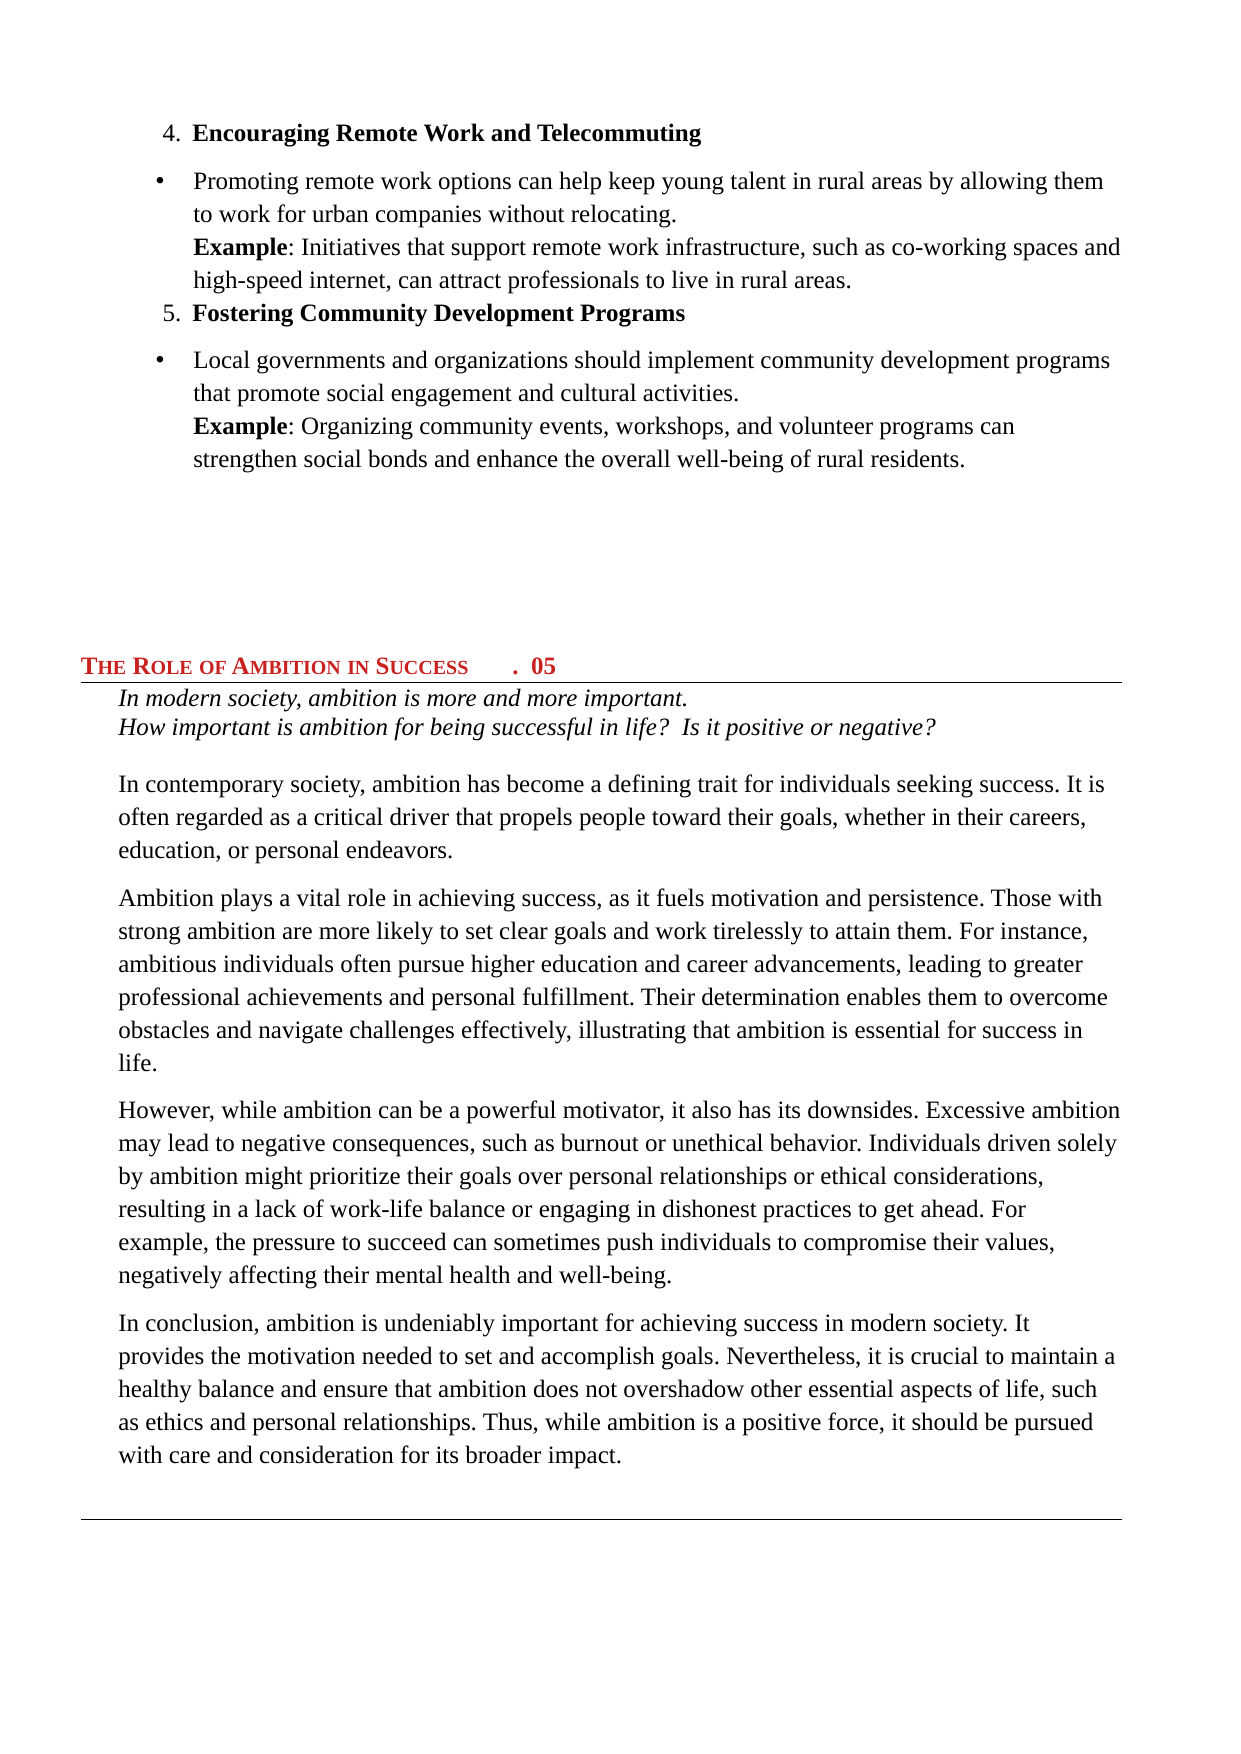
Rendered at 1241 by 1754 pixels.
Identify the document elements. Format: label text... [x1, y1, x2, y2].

text How important is ambition for being successful in life? Is it positive or negative? [118, 712, 1122, 740]
subtitle The Role of Ambition in Success . 05 [81, 651, 1122, 682]
text In contemporary society, ambition has become a defining trait for individuals seeking success. It is often regarded as a critical driver that propels people toward their goals, whether in their careers, education, or personal endeavors. [118, 769, 1122, 864]
list Fostering Community Development Programs [162, 298, 1122, 327]
text In conclusion, ambition is undeniably important for achieving success in modern society. It provides the motivation needed to set and accomplish goals. Nevertheless, it is crucial to maintain a healthy balance and ensure that ambition does not overshadow other essential aspects of life, such as ethics and personal relationships. Thus, while ambition is a positive force, it should be pursued with care and consideration for its broader impact. [118, 1308, 1122, 1469]
text However, while ambition can be a powerful motivator, it also has its downsides. Excessive ambition may lead to negative consequences, such as burnout or unethical behavior. Individuals driven solely by ambition might prioritize their goals over personal relationships or ethical considerations, resulting in a lack of work-life balance or engaging in dishonest practices to get ahead. For example, the pressure to succeed can sometimes push individuals to compromise their values, negatively affecting their mental health and well-being. [118, 1095, 1122, 1289]
text Ambition plays a vital role in achieving success, as it fuels motivation and persistence. Those with strong ambition are more likely to set clear goals and work tirelessly to attain them. For instance, ambitious individuals often pursue higher education and career advancements, leading to greater professional achievements and personal fulfillment. Their determination enables them to overcome obstacles and navigate challenges effectively, illustrating that ambition is essential for success in life. [118, 883, 1122, 1077]
list Promoting remote work options can help keep young talent in rural areas by allowing them to work for urban companies without relocating. [156, 166, 1122, 227]
list Example: Organizing community events, workshops, and volunteer programs can strengthen social bonds and enhance the overall well-being of rural residents. [156, 411, 1122, 473]
list Encouraging Remote Work and Telecommuting [162, 118, 1122, 147]
text In modern society, ambition is more and more important. [118, 683, 1122, 712]
list Example: Initiatives that support remote work infrastructure, such as co-working spaces and high-speed internet, can attract professionals to live in rural areas. [156, 232, 1122, 293]
list Local governments and organizations should implement community development programs that promote social engagement and cultural activities. [156, 345, 1122, 407]
